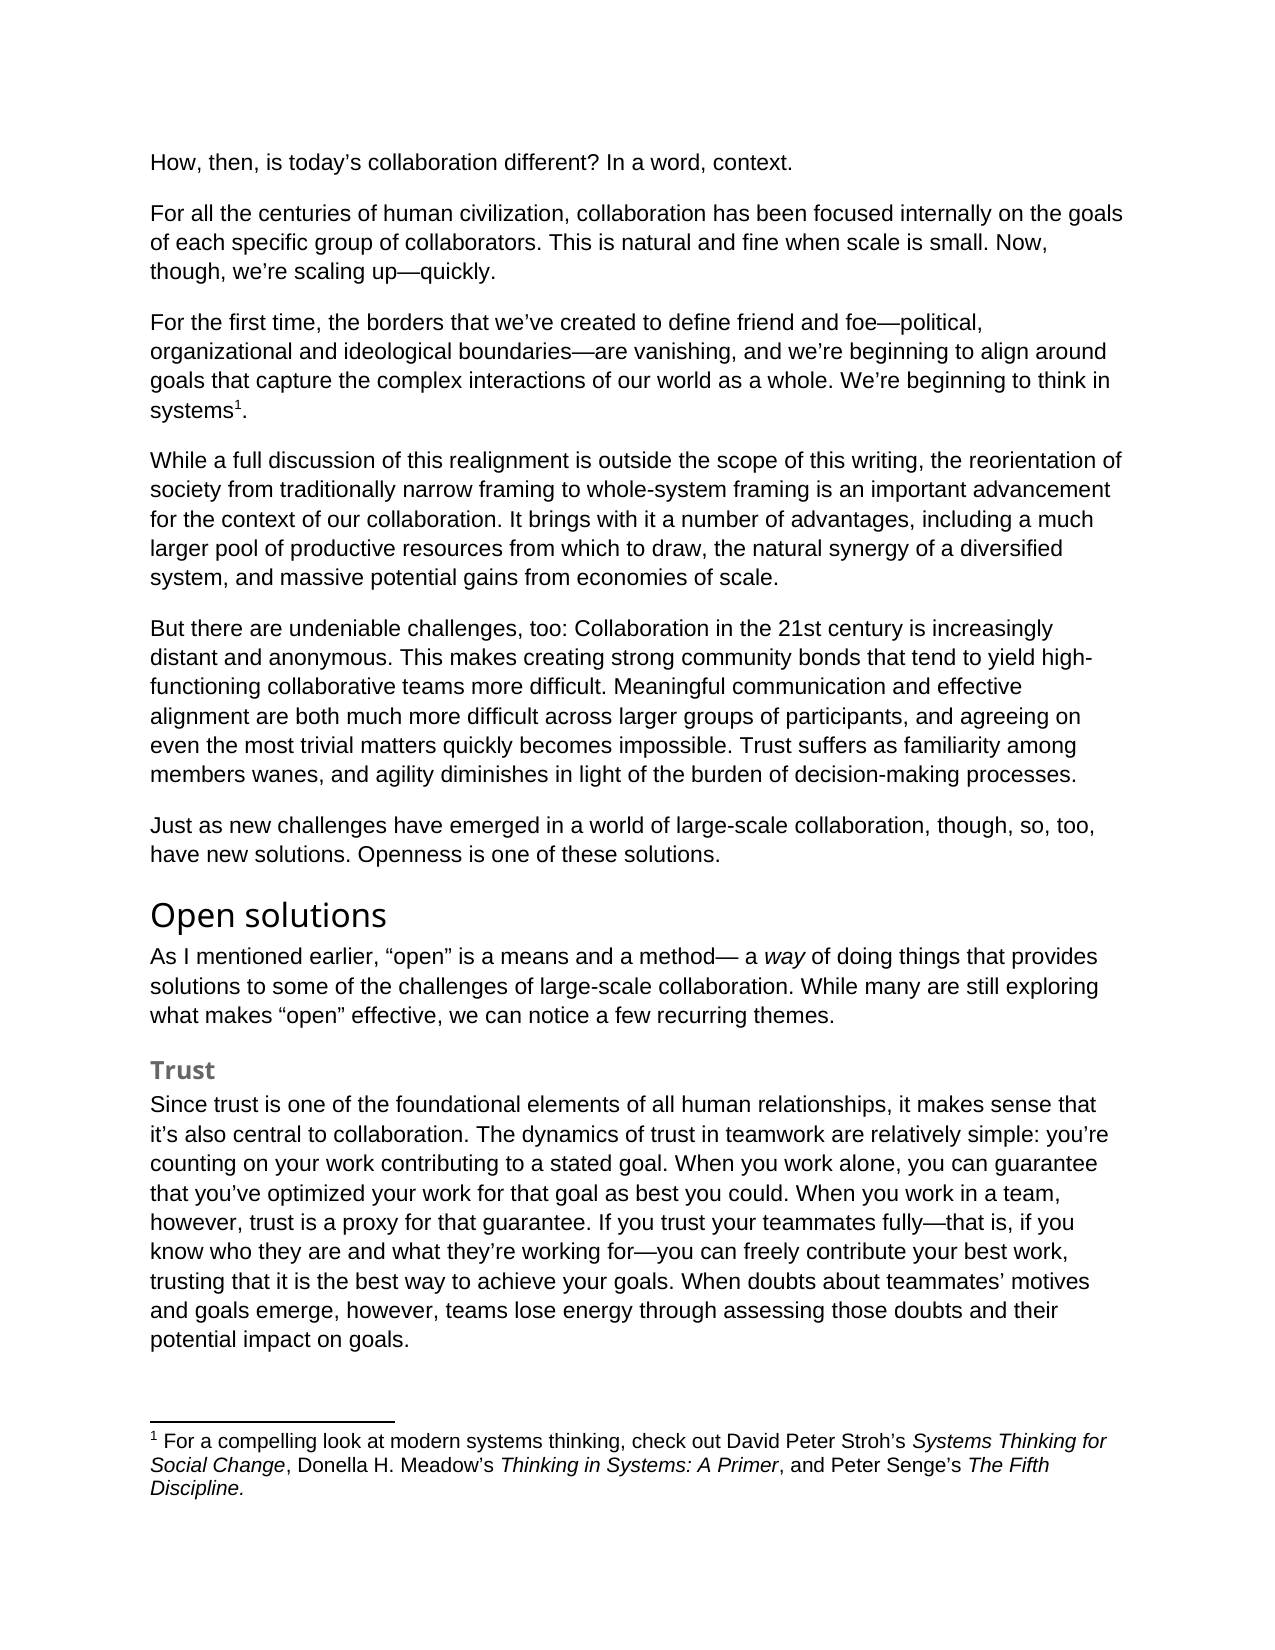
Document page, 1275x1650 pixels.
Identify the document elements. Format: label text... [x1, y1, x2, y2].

text For a compelling look at modern systems thinking, check out David Peter Stroh’s Systems Thinking for Social Change, Donella H. Meadow’s Thinking in Systems: A Primer, and Peter Senge’s The Fifth Discipline. [150, 1428, 1125, 1500]
text As I mentioned earlier, “open” is a means and a method— a way of doing things that provides solutions to some of the challenges of large-scale collaboration. While many are still exploring what makes “open” effective, we can notice a few recurring themes. [150, 944, 1125, 1028]
text Just as new challenges have emerged in a world of large-scale collaboration, though, so, too, have new solutions. Openness is one of these solutions. [150, 812, 1125, 867]
text For all the centuries of human civilization, collaboration has been focused internally on the goals of each specific group of collaborators. This is natural and fine when scale is small. Now, though, we’re scaling up—quickly. [150, 200, 1125, 284]
subtitle Open solutions [150, 892, 1125, 937]
text Since trust is one of the foundational elements of all human relationships, it makes sense that it’s also central to collaboration. The dynamics of trust in teamwork are relatively simple: you’re counting on your work contributing to a stated goal. When you work alone, you can guarantee that you’ve optimized your work for that goal as best you could. When you work in a team, however, trust is a proxy for that guarantee. If you trust your teammates fully—that is, if you know who they are and what they’re working for—you can freely contribute your best work, trusting that it is the best way to achieve your goals. When doubts about teammates’ motives and goals emerge, however, teams lose energy through assessing those doubts and their potential impact on goals. [150, 1092, 1125, 1353]
text While a full discussion of this realignment is outside the scope of this writing, the reorientation of society from traditionally narrow framing to whole-system framing is an important advancement for the context of our collaboration. It brings with it a number of advantages, including a much larger pool of productive resources from which to draw, the natural synergy of a diversified system, and massive potential gains from economies of scale. [150, 447, 1125, 591]
subtitle Trust [150, 1053, 1125, 1087]
text But there are undeniable challenges, too: Collaboration in the 21st century is increasingly distant and anonymous. This makes creating strong community bonds that tend to yield high-functioning collaborative teams more difficult. Meaningful communication and effective alignment are both much more difficult across larger groups of participants, and agreeing on even the most trivial matters quickly becomes impossible. Trust suffers as familiarity among members wanes, and agility diminishes in light of the burden of decision-making processes. [150, 615, 1125, 788]
text How, then, is today’s collaboration different? In a word, context. [150, 150, 1125, 176]
text For the first time, the borders that we’ve created to define friend and foe—political, organizational and ideological boundaries—are vanishing, and we’re beginning to align around goals that capture the complex interactions of our world as a whole. We’re beginning to think in systems. [150, 309, 1125, 423]
